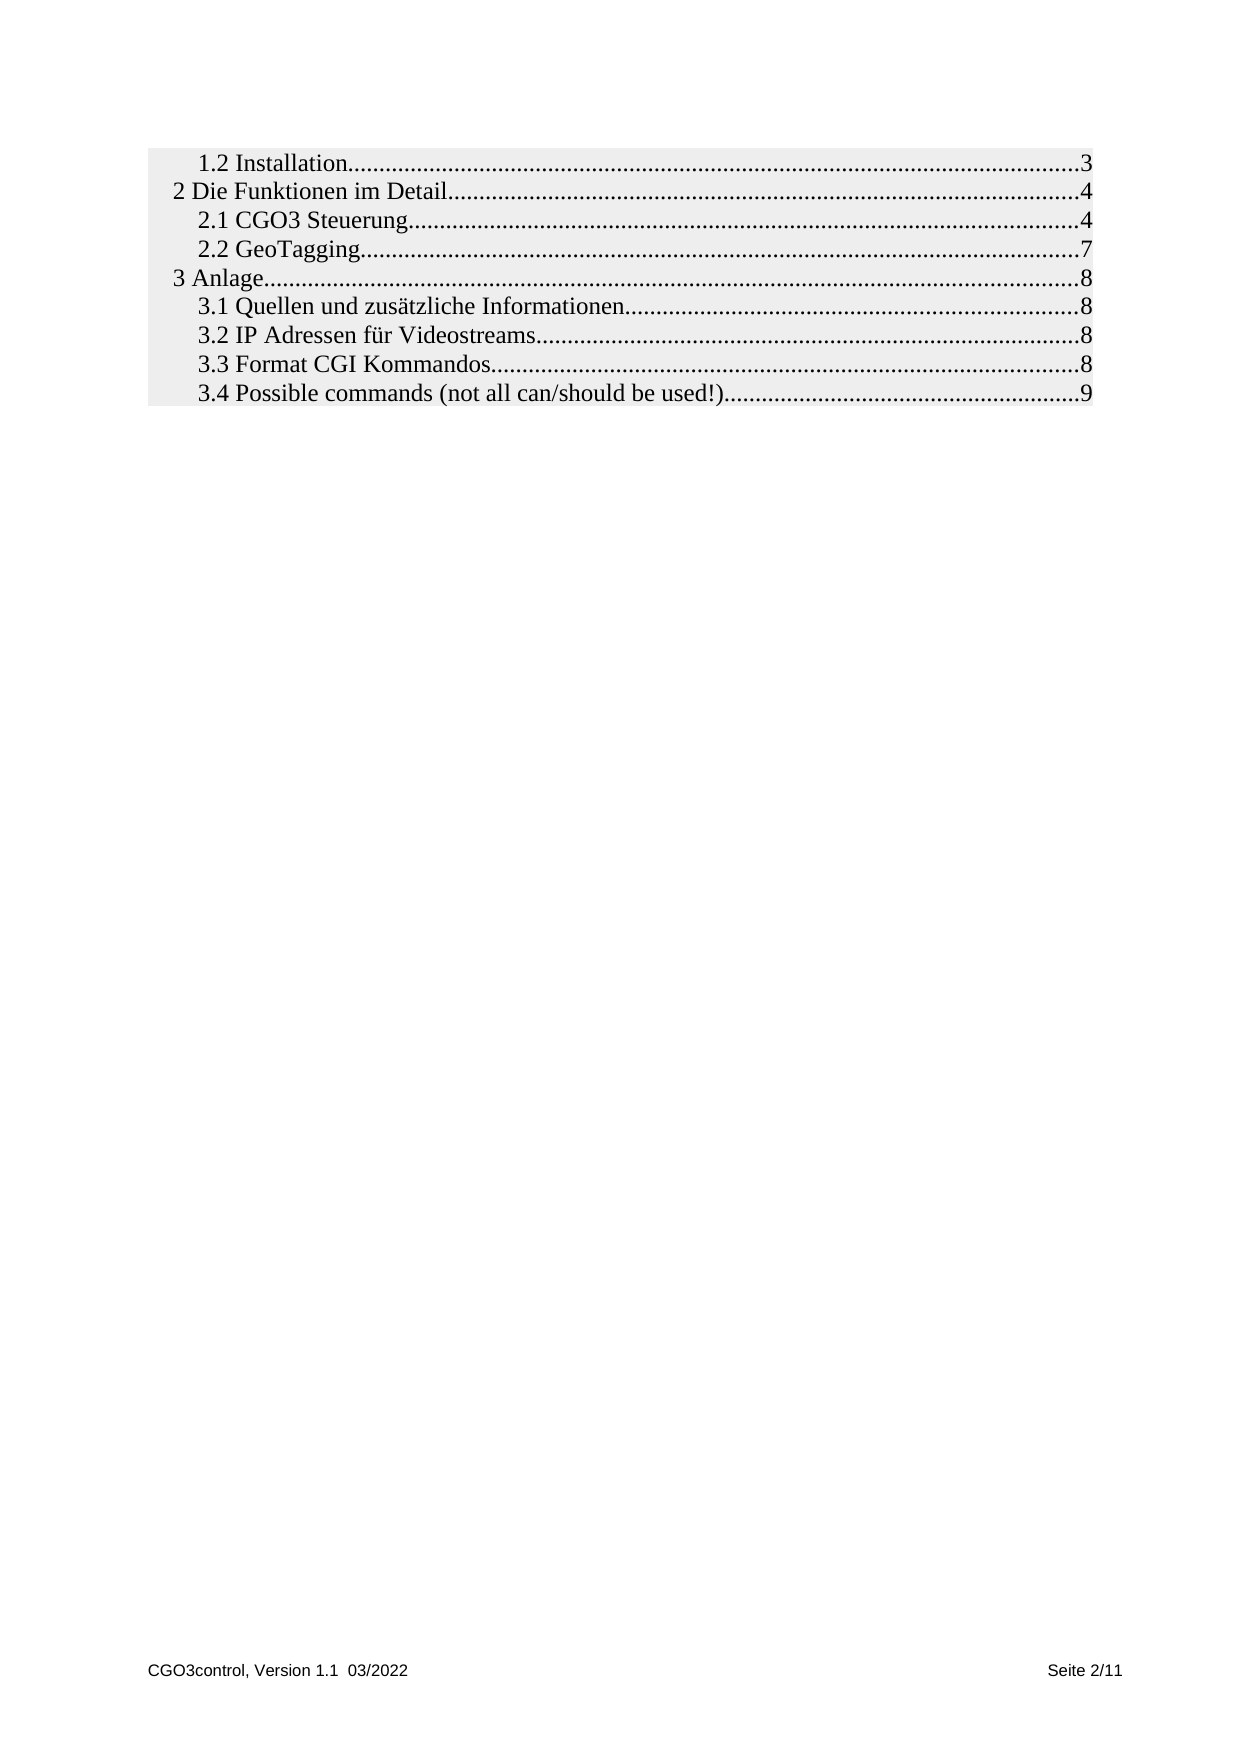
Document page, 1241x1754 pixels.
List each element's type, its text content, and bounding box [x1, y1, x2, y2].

text 1.2 Installation 3 [198, 148, 1093, 176]
text 3.3 Format CGI Kommandos 8 [198, 349, 1093, 378]
text 2.1 CGO3 Steuerung 4 [198, 205, 1093, 234]
text 3.2 IP Adressen für Videostreams 8 [198, 320, 1093, 349]
text 3 Anlage 8 [173, 263, 1093, 291]
text 3.1 Quellen und zusätzliche Informationen 8 [198, 291, 1093, 320]
text 2 Die Funktionen im Detail 4 [173, 176, 1093, 205]
text 3.4 Possible commands (not all can/should be used!) 9 [198, 378, 1093, 406]
text 2.2 GeoTagging 7 [198, 234, 1093, 263]
